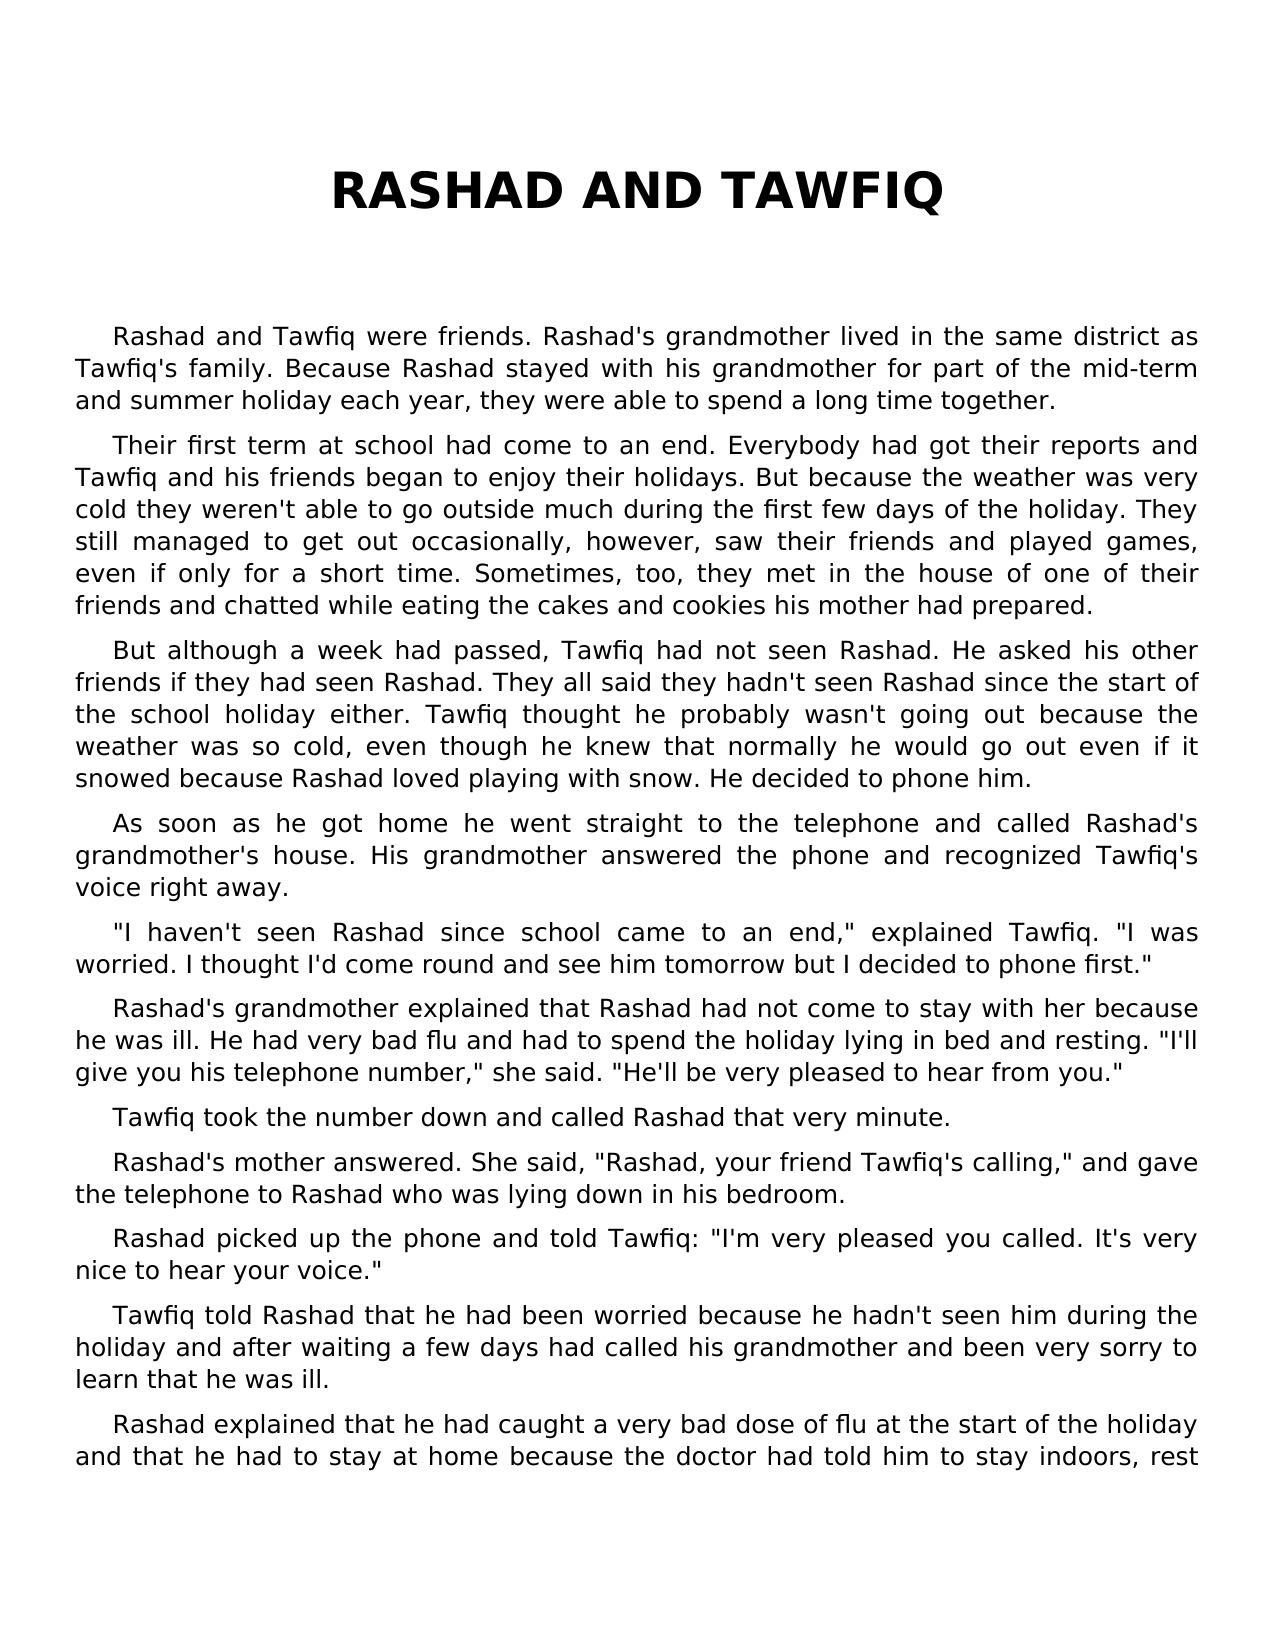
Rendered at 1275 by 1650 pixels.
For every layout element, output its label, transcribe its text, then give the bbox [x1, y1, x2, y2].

text Rashad explained that he had caught a very bad dose of flu at the start of the holiday and that he had to stay at home because the doctor had told him to stay indoors, rest [75, 1410, 1200, 1471]
text Tawfiq told Rashad that he had been worried because he hadn't seen him during the holiday and after waiting a few days had called his grandmother and been very sorry to learn that he was ill. [75, 1301, 1200, 1394]
text Rashad's grandmother explained that Rashad had not come to stay with her because he was ill. He had very bad flu and had to spend the holiday lying in bed and resting. "I'll give you his telephone number," she said. "He'll be very pleased to hear from you." [75, 994, 1200, 1088]
text Their first term at school had come to an end. Everybody had got their reports and Tawfiq and his friends began to enjoy their holidays. But because the weather was very cold they weren't able to go outside much during the first few days of the holiday. They still managed to get out occasionally, however, saw their friends and played games, even if only for a short time. Sometimes, too, they met in the house of one of their friends and chatted while eating the cakes and cookies his mother had prepared. [75, 431, 1200, 621]
text "I haven't seen Rashad since school came to an end," explained Tawfiq. "I was worried. I thought I'd come round and see him tomorrow but I decided to phone first." [75, 918, 1200, 979]
text Rashad and Tawfiq were friends. Rashad's grandmother lived in the same district as Tawfiq's family. Because Rashad stayed with his grandmother for part of the mid-term and summer holiday each year, they were able to spend a long time together. [75, 322, 1200, 416]
text As soon as he got home he went straight to the telephone and called Rashad's grandmother's house. His grandmother answered the phone and recognized Tawfiq's voice right away. [75, 809, 1200, 902]
subtitle RASHAD AND TAWFIQ [75, 162, 1200, 221]
text Tawfiq took the number down and called Rashad that very minute. [75, 1103, 1200, 1132]
text But although a week had passed, Tawfiq had not seen Rashad. He asked his other friends if they had seen Rashad. They all said they hadn't seen Rashad since the start of the school holiday either. Tawfiq thought he probably wasn't going out because the weather was so cold, even though he knew that normally he would go out even if it snowed because Rashad loved playing with snow. He decided to phone him. [75, 636, 1200, 794]
text Rashad picked up the phone and told Tawfiq: "I'm very pleased you called. It's very nice to hear your voice." [75, 1224, 1200, 1286]
text Rashad's mother answered. She said, "Rashad, your friend Tawfiq's calling," and gave the telephone to Rashad who was lying down in his bedroom. [75, 1148, 1200, 1209]
